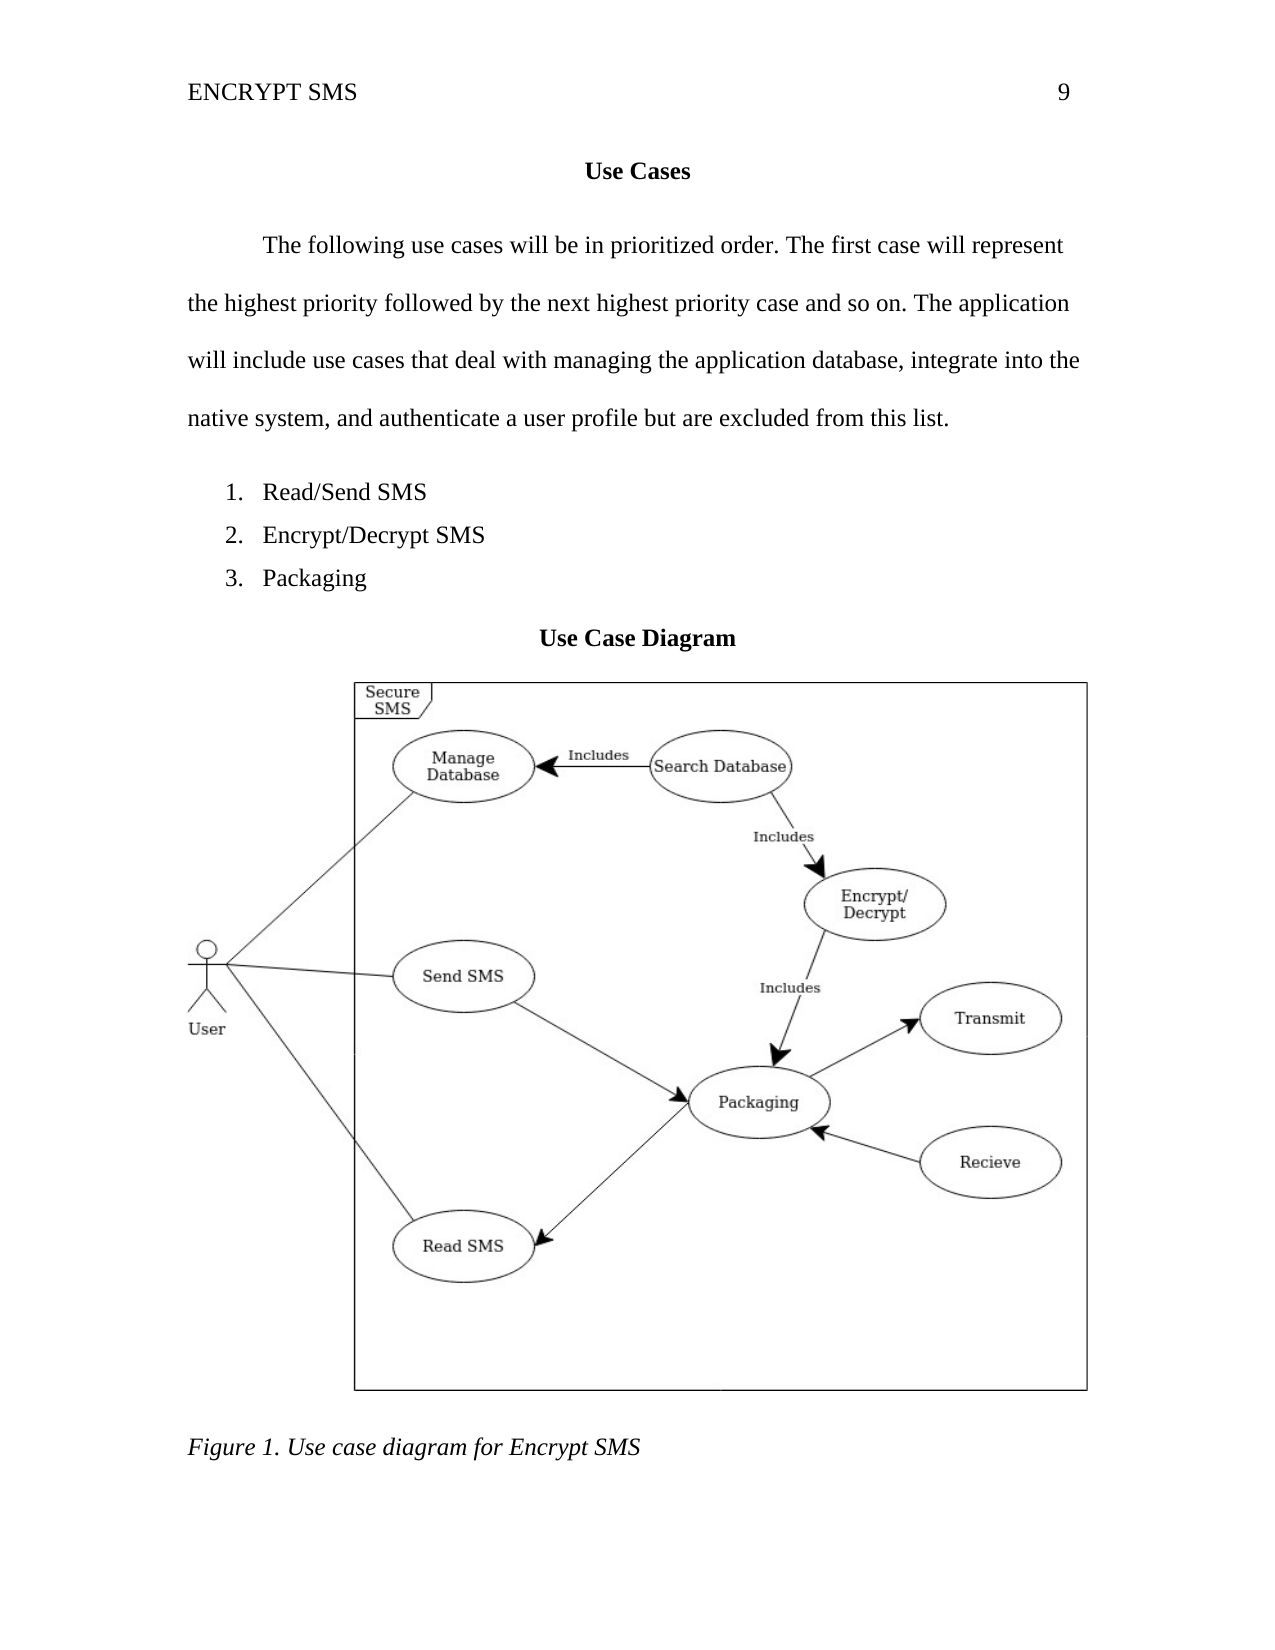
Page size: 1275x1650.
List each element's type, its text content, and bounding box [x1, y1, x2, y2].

subtitle Use Cases [187, 156, 1087, 185]
list Encrypt/Decrypt SMS [225, 520, 1087, 549]
text Figure 1. Use case diagram for Encrypt SMS [187, 1391, 1087, 1461]
subtitle Use Case Diagram [187, 623, 1087, 652]
picture [187, 682, 1088, 1391]
text The following use cases will be in prioritized order. The first case will represent the highest priority followed by the next highest priority case and so on. The application will include use cases that deal with managing the application database, integrate into the native system, and authenticate a user profile but are excluded from this list. [187, 230, 1087, 431]
list Read/Send SMS [225, 477, 1087, 506]
list Packaging [225, 563, 1087, 592]
